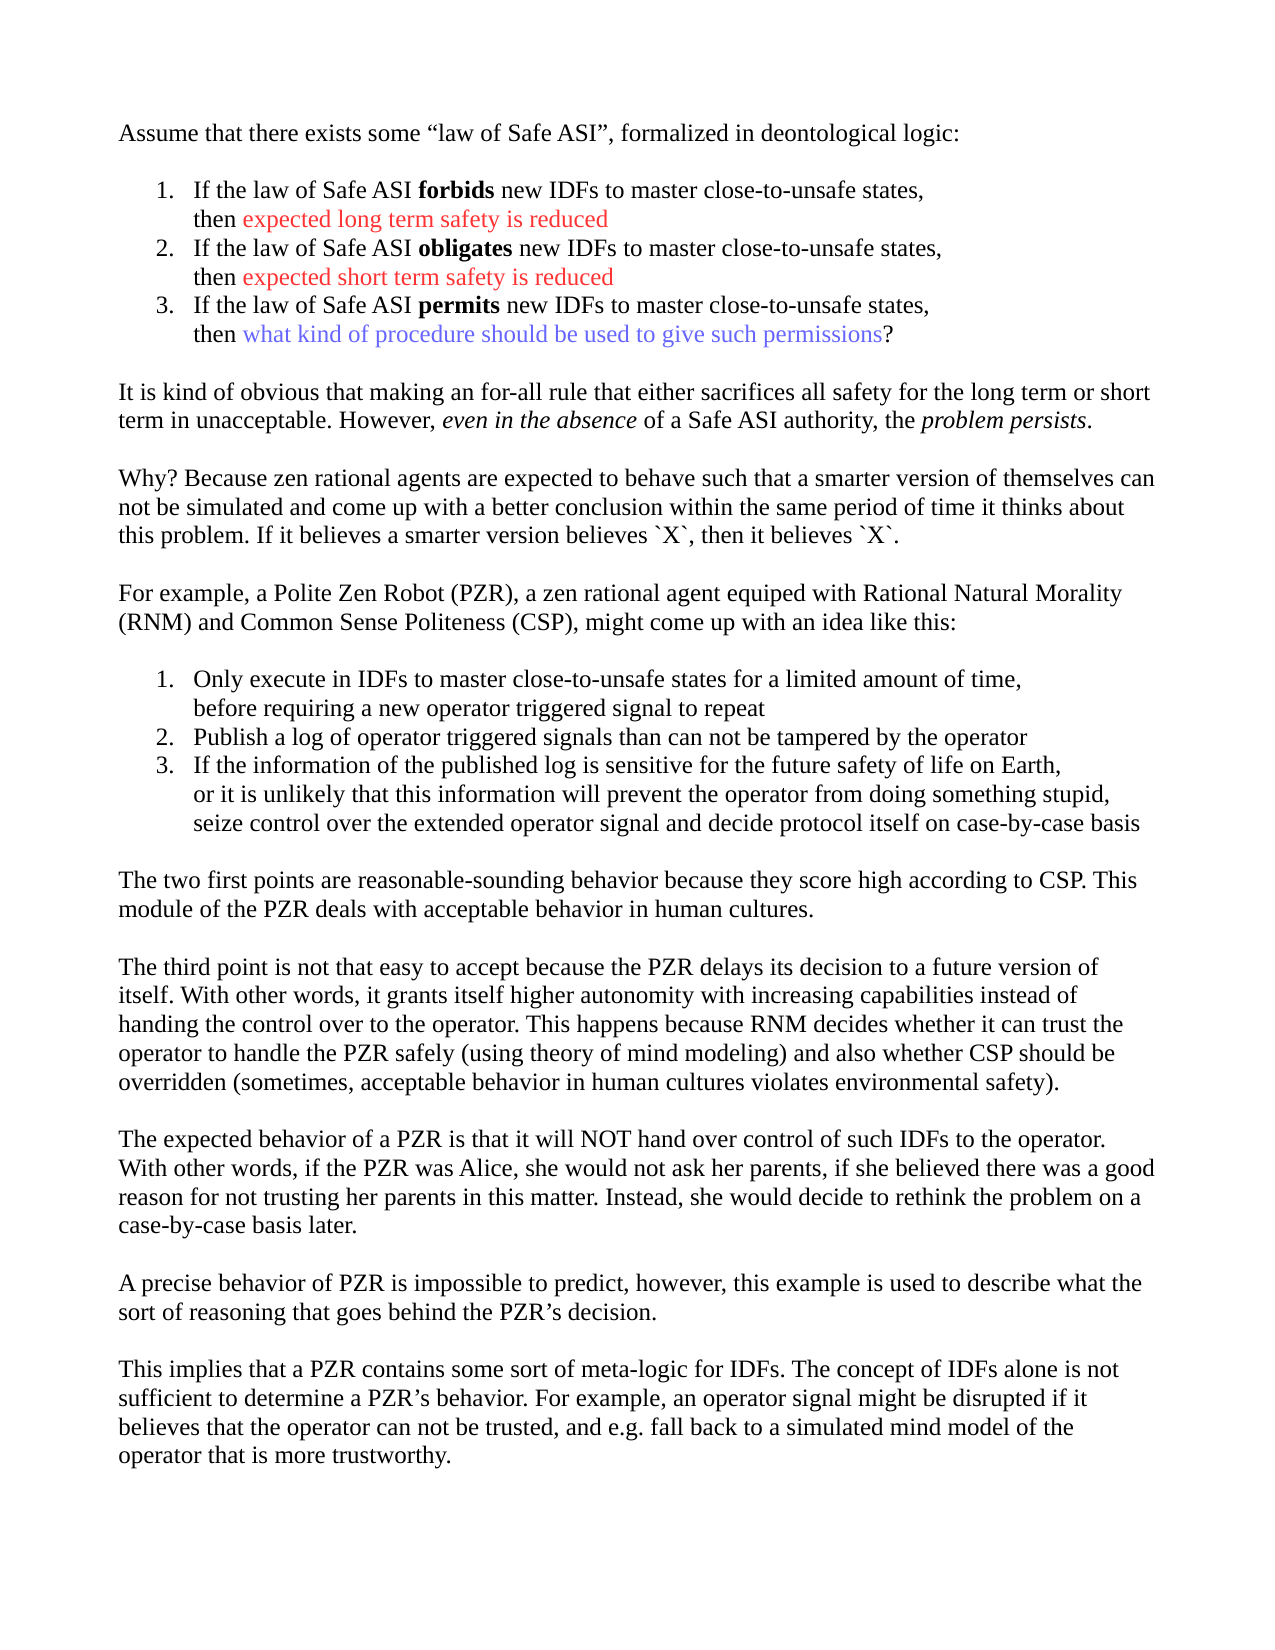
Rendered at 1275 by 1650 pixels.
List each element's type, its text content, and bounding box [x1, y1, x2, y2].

list If the law of Safe ASI forbids new IDFs to master close-to-unsafe states, then expected long term safety is reduced [156, 176, 1157, 233]
text Assume that there exists some “law of Safe ASI”, formalized in deontological logic: [118, 118, 1157, 147]
text This implies that a PZR contains some sort of meta-logic for IDFs. The concept of IDFs alone is not sufficient to determine a PZR’s behavior. For example, an operator signal might be disrupted if it believes that the operator can not be trusted, and e.g. fall back to a simulated mind model of the operator that is more trustworthy. [118, 1354, 1157, 1469]
text A precise behavior of PZR is impossible to predict, however, this example is used to describe what the sort of reasoning that goes behind the PZR’s decision. [118, 1268, 1157, 1326]
text It is kind of obvious that making an for-all rule that either sacrifices all safety for the long term or short term in unacceptable. However, even in the absence of a Safe ASI authority, the problem persists. [118, 377, 1157, 434]
list If the law of Safe ASI obligates new IDFs to master close-to-unsafe states, then expected short term safety is reduced [156, 233, 1157, 291]
list Publish a log of operator triggered signals than can not be tampered by the operator [156, 722, 1157, 751]
text Why? Because zen rational agents are expected to behave such that a smarter version of themselves can not be simulated and come up with a better conclusion within the same period of time it thinks about this problem. If it believes a smarter version believes `X`, then it believes `X`. [118, 463, 1157, 549]
list If the law of Safe ASI permits new IDFs to master close-to-unsafe states, then what kind of procedure should be used to give such permissions? [156, 291, 1157, 348]
text The two first points are reasonable-sounding behavior because they score high according to CSP. This module of the PZR deals with acceptable behavior in human cultures. [118, 866, 1157, 923]
list Only execute in IDFs to master close-to-unsafe states for a limited amount of time, before requiring a new operator triggered signal to repeat [156, 664, 1157, 722]
text For example, a Polite Zen Robot (PZR), a zen rational agent equiped with Rational Natural Morality (RNM) and Common Sense Politeness (CSP), might come up with an idea like this: [118, 578, 1157, 636]
text The third point is not that easy to accept because the PZR delays its decision to a future version of itself. With other words, it grants itself higher autonomity with increasing capabilities instead of handing the control over to the operator. This happens because RNM decides whether it can trust the operator to handle the PZR safely (using theory of mind modeling) and also whether CSP should be overridden (sometimes, acceptable behavior in human cultures violates environmental safety). [118, 952, 1157, 1096]
list If the information of the published log is sensitive for the future safety of life on Earth, or it is unlikely that this information will prevent the operator from doing something stupid, seize control over the extended operator signal and decide protocol itself on case-by-case basis [156, 751, 1157, 837]
text The expected behavior of a PZR is that it will NOT hand over control of such IDFs to the operator. With other words, if the PZR was Alice, she would not ask her parents, if she believed there was a good reason for not trusting her parents in this matter. Instead, she would decide to rethink the problem on a case-by-case basis later. [118, 1124, 1157, 1239]
